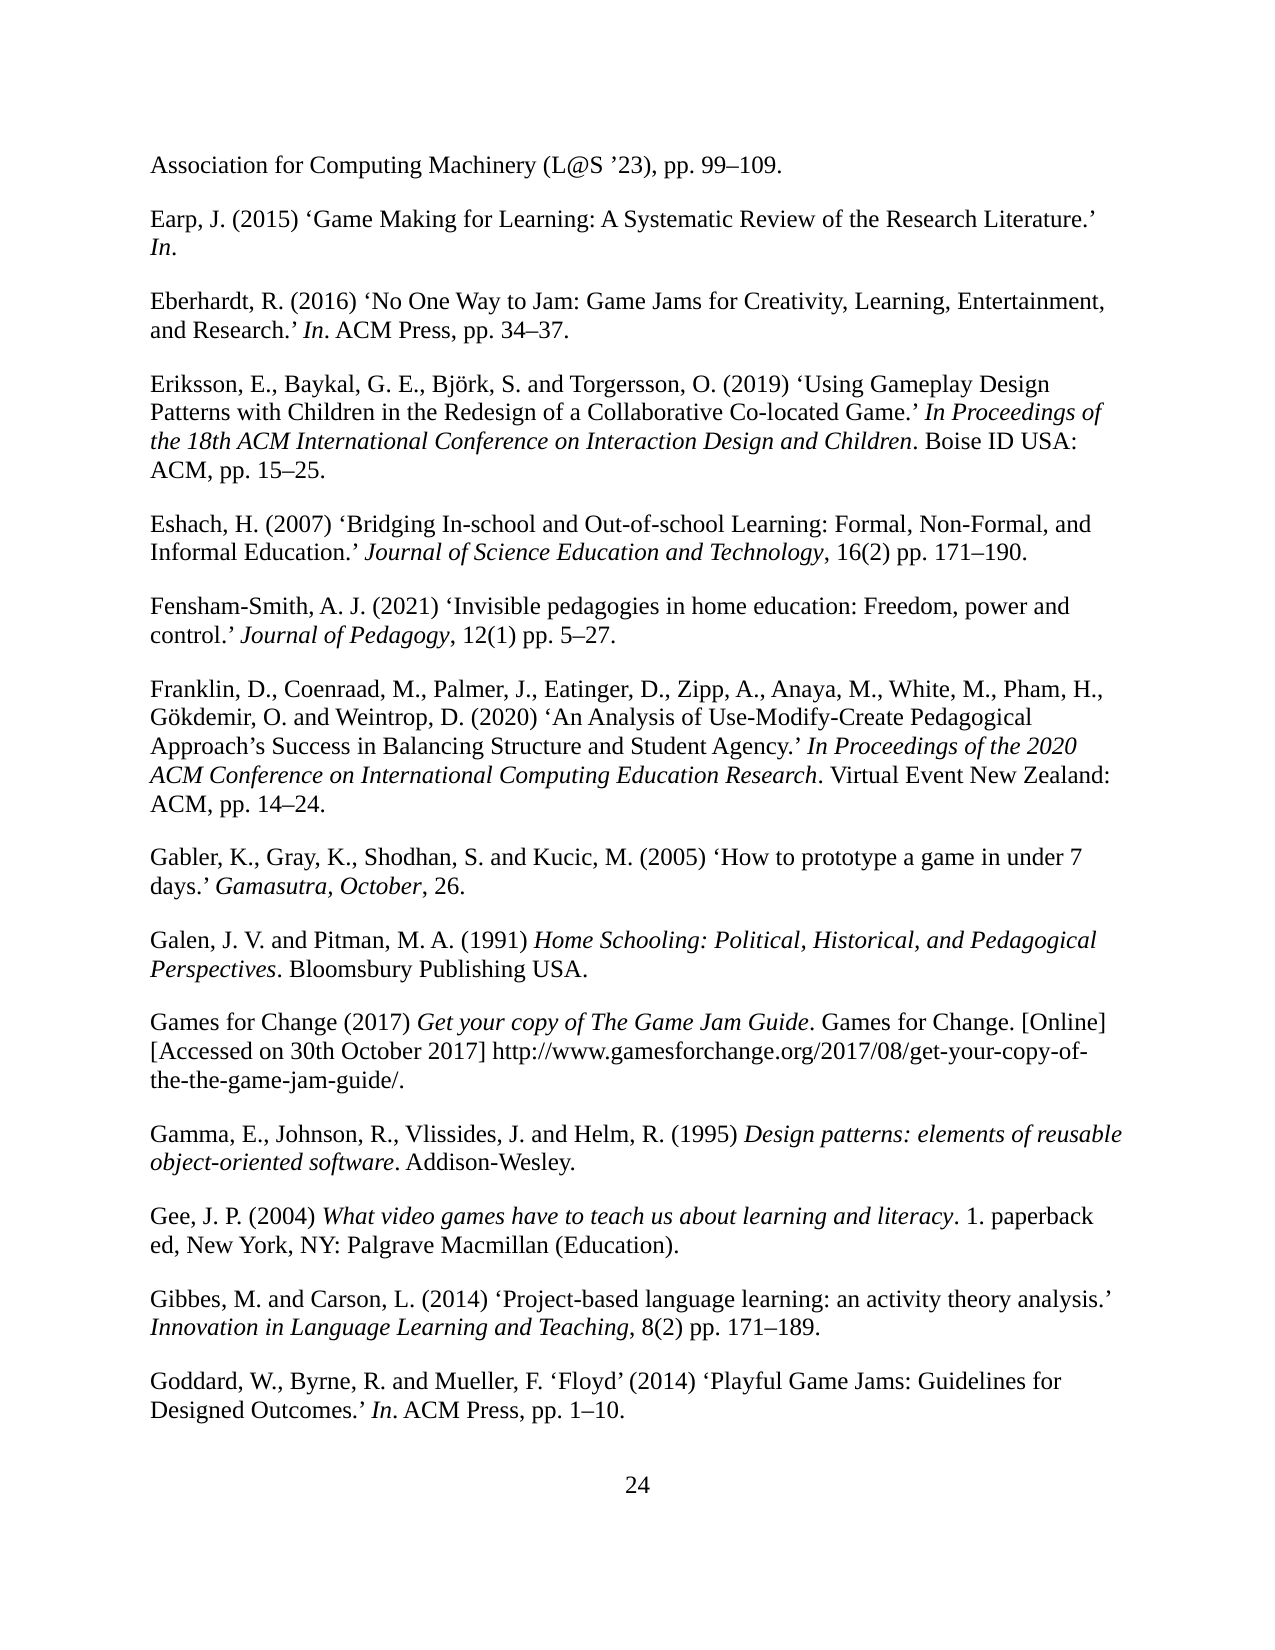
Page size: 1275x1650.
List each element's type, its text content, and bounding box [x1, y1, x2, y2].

text Games for Change (2017) Get your copy of The Game Jam Guide. Games for Change. [Online] [Accessed on 30th October 2017] http://www.gamesforchange.org/2017/08/get-your-copy-of-the-the-game-jam-guide/. [150, 1007, 1125, 1094]
text Gamma, E., Johnson, R., Vlissides, J. and Helm, R. (1995) Design patterns: elements of reusable object-oriented software. Addison-Wesley. [150, 1119, 1125, 1176]
text Gibbes, M. and Carson, L. (2014) ‘Project-based language learning: an activity theory analysis.’ Innovation in Language Learning and Teaching, 8(2) pp. 171–189. [150, 1284, 1125, 1341]
text Fensham-Smith, A. J. (2021) ‘Invisible pedagogies in home education: Freedom, power and control.’ Journal of Pedagogy, 12(1) pp. 5–27. [150, 591, 1125, 649]
text Gabler, K., Gray, K., Shodhan, S. and Kucic, M. (2005) ‘How to prototype a game in under 7 days.’ Gamasutra, October, 26. [150, 842, 1125, 900]
text Galen, J. V. and Pitman, M. A. (1991) Home Schooling: Political, Historical, and Pedagogical Perspectives. Bloomsbury Publishing USA. [150, 925, 1125, 982]
text Eriksson, E., Baykal, G. E., Björk, S. and Torgersson, O. (2019) ‘Using Gameplay Design Patterns with Children in the Redesign of a Collaborative Co-located Game.’ In Proceedings of the 18th ACM International Conference on Interaction Design and Children. Boise ID USA: ACM, pp. 15–25. [150, 369, 1125, 484]
text Association for Computing Machinery (L@S ’23), pp. 99–109. [150, 150, 1125, 179]
text Eshach, H. (2007) ‘Bridging In-school and Out-of-school Learning: Formal, Non-Formal, and Informal Education.’ Journal of Science Education and Technology, 16(2) pp. 171–190. [150, 509, 1125, 566]
text Eberhardt, R. (2016) ‘No One Way to Jam: Game Jams for Creativity, Learning, Entertainment, and Research.’ In. ACM Press, pp. 34–37. [150, 286, 1125, 344]
text Earp, J. (2015) ‘Game Making for Learning: A Systematic Review of the Research Literature.’ In. [150, 204, 1125, 261]
text Goddard, W., Byrne, R. and Mueller, F. ‘Floyd’ (2014) ‘Playful Game Jams: Guidelines for Designed Outcomes.’ In. ACM Press, pp. 1–10. [150, 1366, 1125, 1424]
text Gee, J. P. (2004) What video games have to teach us about learning and literacy. 1. paperback ed, New York, NY: Palgrave Macmillan (Education). [150, 1201, 1125, 1259]
text Franklin, D., Coenraad, M., Palmer, J., Eatinger, D., Zipp, A., Anaya, M., White, M., Pham, H., Gökdemir, O. and Weintrop, D. (2020) ‘An Analysis of Use-Modify-Create Pedagogical Approach’s Success in Balancing Structure and Student Agency.’ In Proceedings of the 2020 ACM Conference on International Computing Education Research. Virtual Event New Zealand: ACM, pp. 14–24. [150, 674, 1125, 817]
